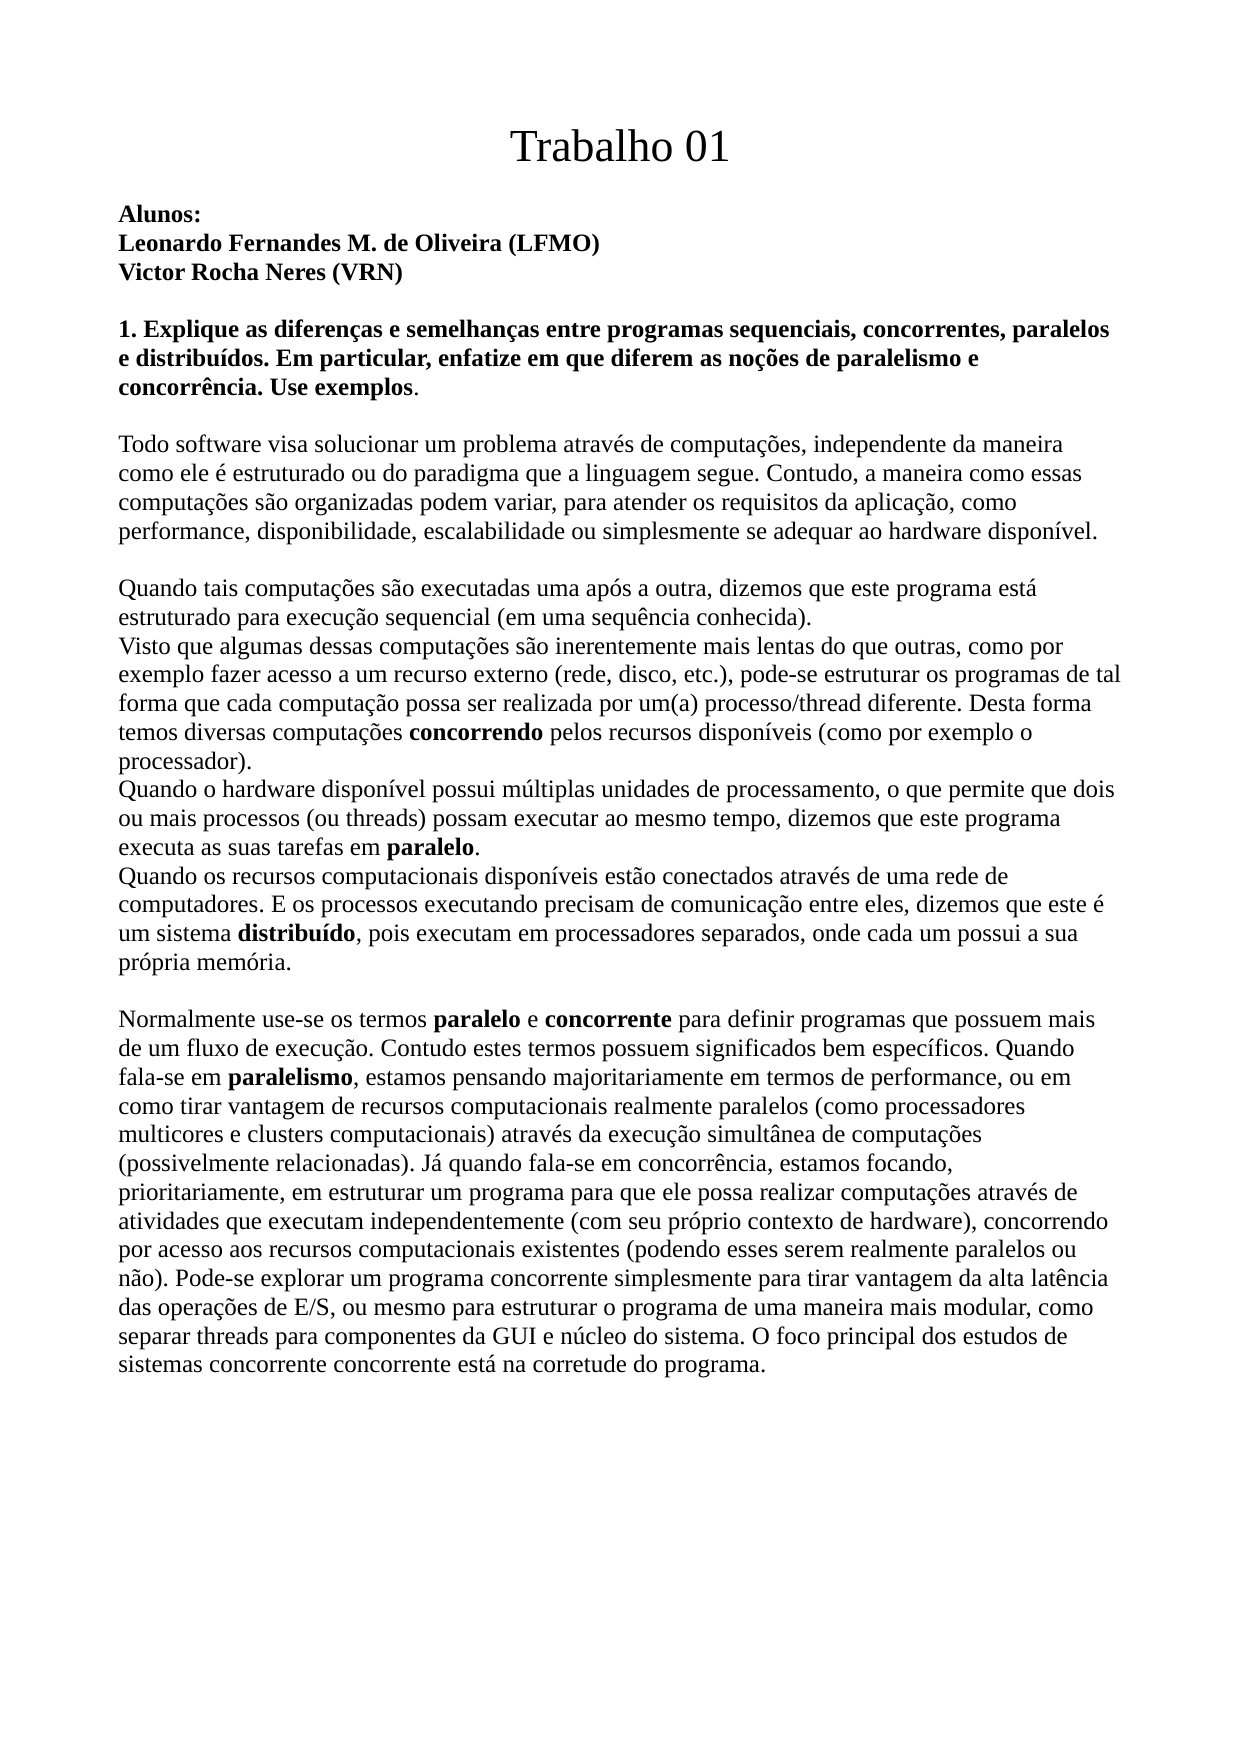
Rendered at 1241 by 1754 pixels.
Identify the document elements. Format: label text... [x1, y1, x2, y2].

text Visto que algumas dessas computações são inerentemente mais lentas do que outras, como por exemplo fazer acesso a um recurso externo (rede, disco, etc.), pode-se estruturar os programas de tal forma que cada computação possa ser realizada por um(a) processo/thread diferente. Desta forma temos diversas computações concorrendo pelos recursos disponíveis (como por exemplo o processador). [118, 631, 1122, 774]
text Alunos: [118, 199, 1122, 228]
text Todo software visa solucionar um problema através de computações, independente da maneira como ele é estruturado ou do paradigma que a linguagem segue. Contudo, a maneira como essas computações são organizadas podem variar, para atender os requisitos da aplicação, como performance, disponibilidade, escalabilidade ou simplesmente se adequar ao hardware disponível. [118, 429, 1122, 544]
text Quando tais computações são executadas uma após a outra, dizemos que este programa está estruturado para execução sequencial (em uma sequência conhecida). [118, 573, 1122, 631]
text 1. Explique as diferenças e semelhanças entre programas sequenciais, concorrentes, paralelos e distribuídos. Em particular, enfatize em que diferem as noções de paralelismo e concorrência. Use exemplos. [118, 314, 1122, 401]
text Normalmente use-se os termos paralelo e concorrente para definir programas que possuem mais de um fluxo de execução. Contudo estes termos possuem significados bem específicos. Quando fala-se em paralelismo, estamos pensando majoritariamente em termos de performance, ou em como tirar vantagem de recursos computacionais realmente paralelos (como processadores multicores e clusters computacionais) através da execução simultânea de computações (possivelmente relacionadas). Já quando fala-se em concorrência, estamos focando, prioritariamente, em estruturar um programa para que ele possa realizar computações através de atividades que executam independentemente (com seu próprio contexto de hardware), concorrendo por acesso aos recursos computacionais existentes (podendo esses serem realmente paralelos ou não). Pode-se explorar um programa concorrente simplesmente para tirar vantagem da alta latência das operações de E/S, ou mesmo para estruturar o programa de uma maneira mais modular, como separar threads para componentes da GUI e núcleo do sistema. O foco principal dos estudos de sistemas concorrente concorrente está na corretude do programa. [118, 1004, 1122, 1378]
text Quando o hardware disponível possui múltiplas unidades de processamento, o que permite que dois ou mais processos (ou threads) possam executar ao mesmo tempo, dizemos que este programa executa as suas tarefas em paralelo. [118, 774, 1122, 861]
text Trabalho 01 [118, 118, 1122, 171]
text Leonardo Fernandes M. de Oliveira (LFMO) [118, 228, 1122, 257]
text Victor Rocha Neres (VRN) [118, 257, 1122, 286]
text Quando os recursos computacionais disponíveis estão conectados através de uma rede de computadores. E os processos executando precisam de comunicação entre eles, dizemos que este é um sistema distribuído, pois executam em processadores separados, onde cada um possui a sua própria memória. [118, 861, 1122, 976]
